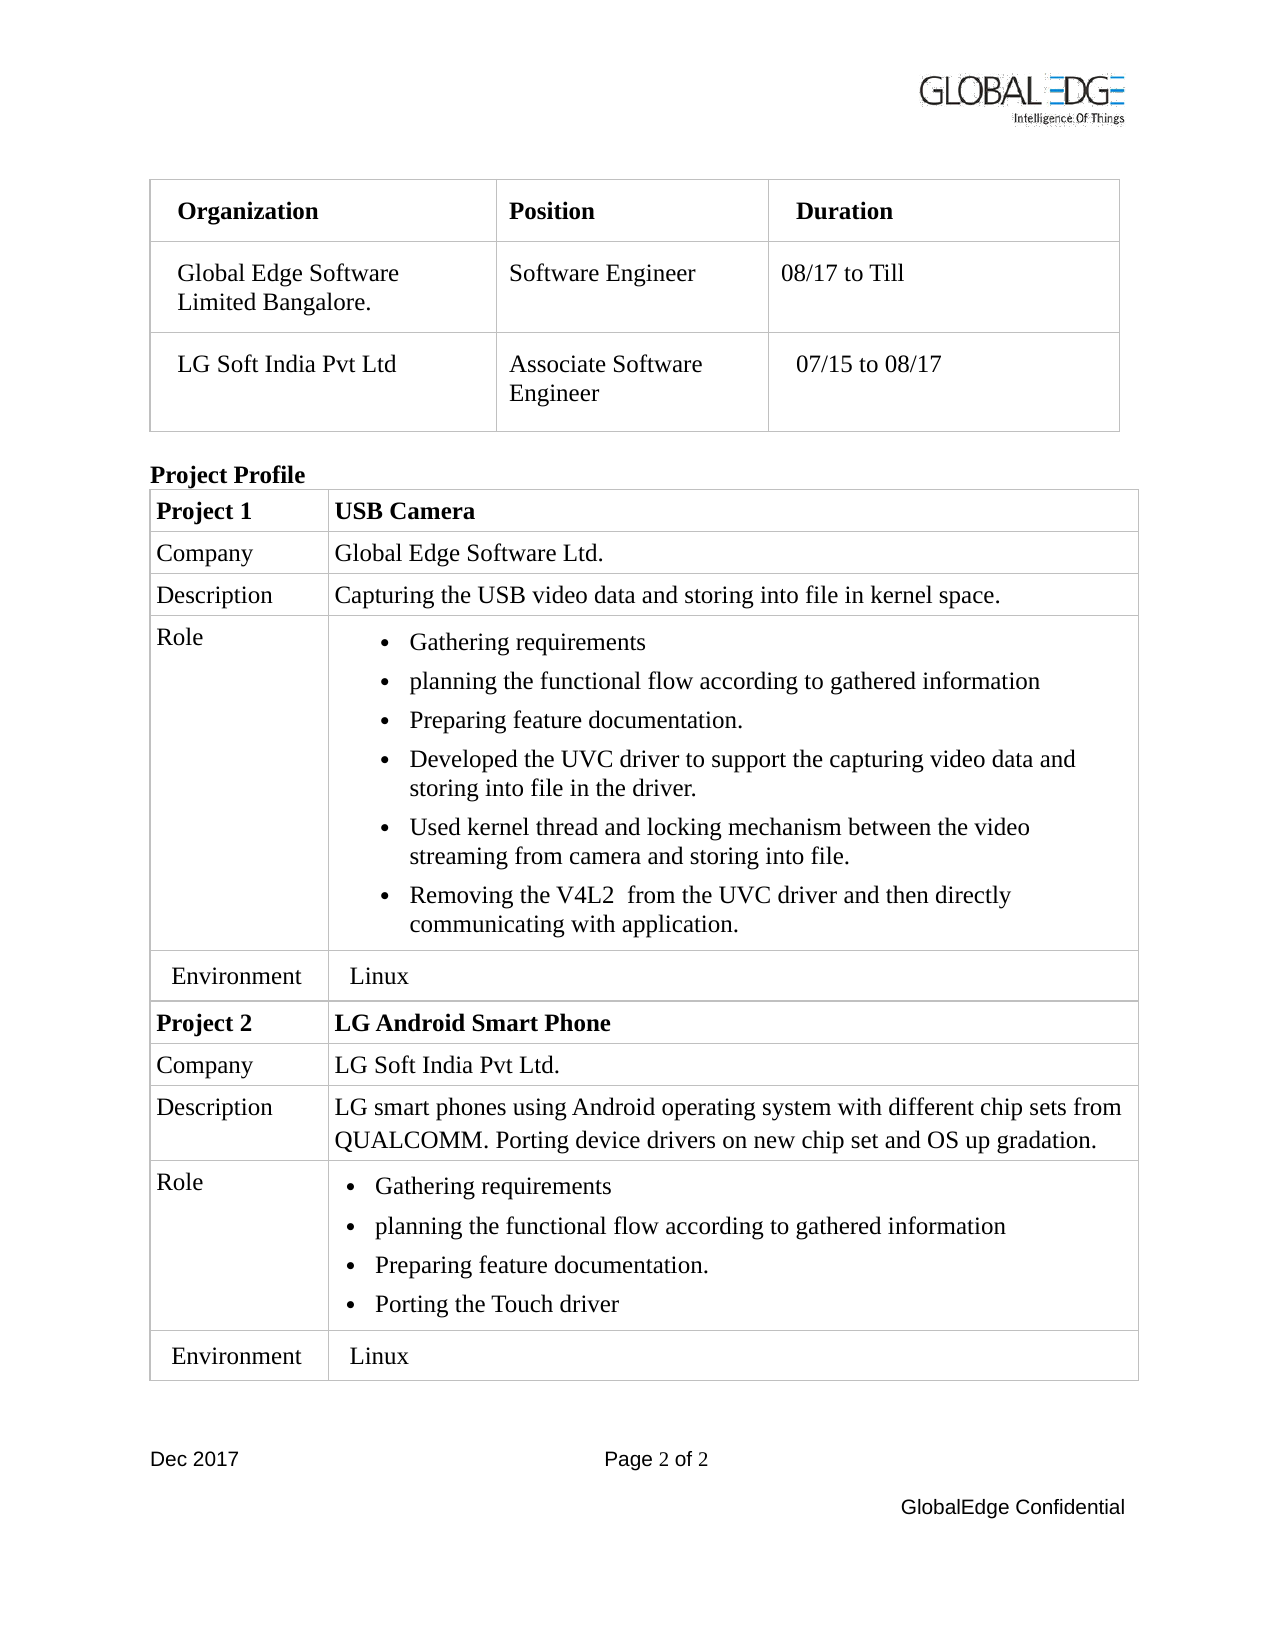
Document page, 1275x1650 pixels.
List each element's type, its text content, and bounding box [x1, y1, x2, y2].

table_cell Gathering requirements planning the functional flow according to gathered information Preparing feature documentation. Developed the UVC driver to support the capturing video data and storing into file in the driver. Used kernel thread and locking mechanism between the video streaming from camera and storing into file. Removing the V4L2 from the UVC driver and then directly communicating with application. [329, 616, 1138, 950]
table_cell 08/17 to Till [769, 242, 1119, 332]
table_cell Capturing the USB video data and storing into file in kernel space. [329, 574, 1138, 615]
table_cell LG smart phones using Android operating system with different chip sets from QUALCOMM. Porting device drivers on new chip set and OS up gradation. [329, 1086, 1138, 1160]
table_cell LG Soft India Pvt Ltd. [329, 1044, 1138, 1085]
table_cell Gathering requirements planning the functional flow according to gathered information Preparing feature documentation. Porting the Touch driver [329, 1161, 1138, 1330]
table_cell Environment [151, 1331, 328, 1380]
table_cell Description [151, 574, 328, 615]
table_cell Software Engineer [497, 242, 768, 332]
table_cell Role [151, 616, 328, 950]
table_cell LG Soft India Pvt Ltd [151, 333, 496, 431]
picture [918, 73, 1125, 127]
table_cell Environment [151, 951, 328, 1000]
table_cell Role [151, 1161, 328, 1330]
table_header Duration [769, 180, 1119, 241]
table_header Project 1 [151, 490, 328, 531]
table_header Project 2 [151, 1002, 328, 1043]
table_cell Global Edge Software Limited Bangalore. [151, 242, 496, 332]
table_cell Company [151, 532, 328, 573]
table_cell Company [151, 1044, 328, 1085]
table_cell Associate Software Engineer [497, 333, 768, 431]
table_header Organization [151, 180, 496, 241]
table_cell Global Edge Software Ltd. [329, 532, 1138, 573]
table_header Position [497, 180, 768, 241]
table_cell Description [151, 1086, 328, 1160]
table_cell 07/15 to 08/17 [769, 333, 1119, 431]
table_header USB Camera [329, 490, 1138, 531]
table_cell Linux [329, 951, 1138, 1000]
text Project Profile [150, 461, 1125, 489]
table_cell Linux [329, 1331, 1138, 1380]
table_header LG Android Smart Phone [329, 1002, 1138, 1043]
